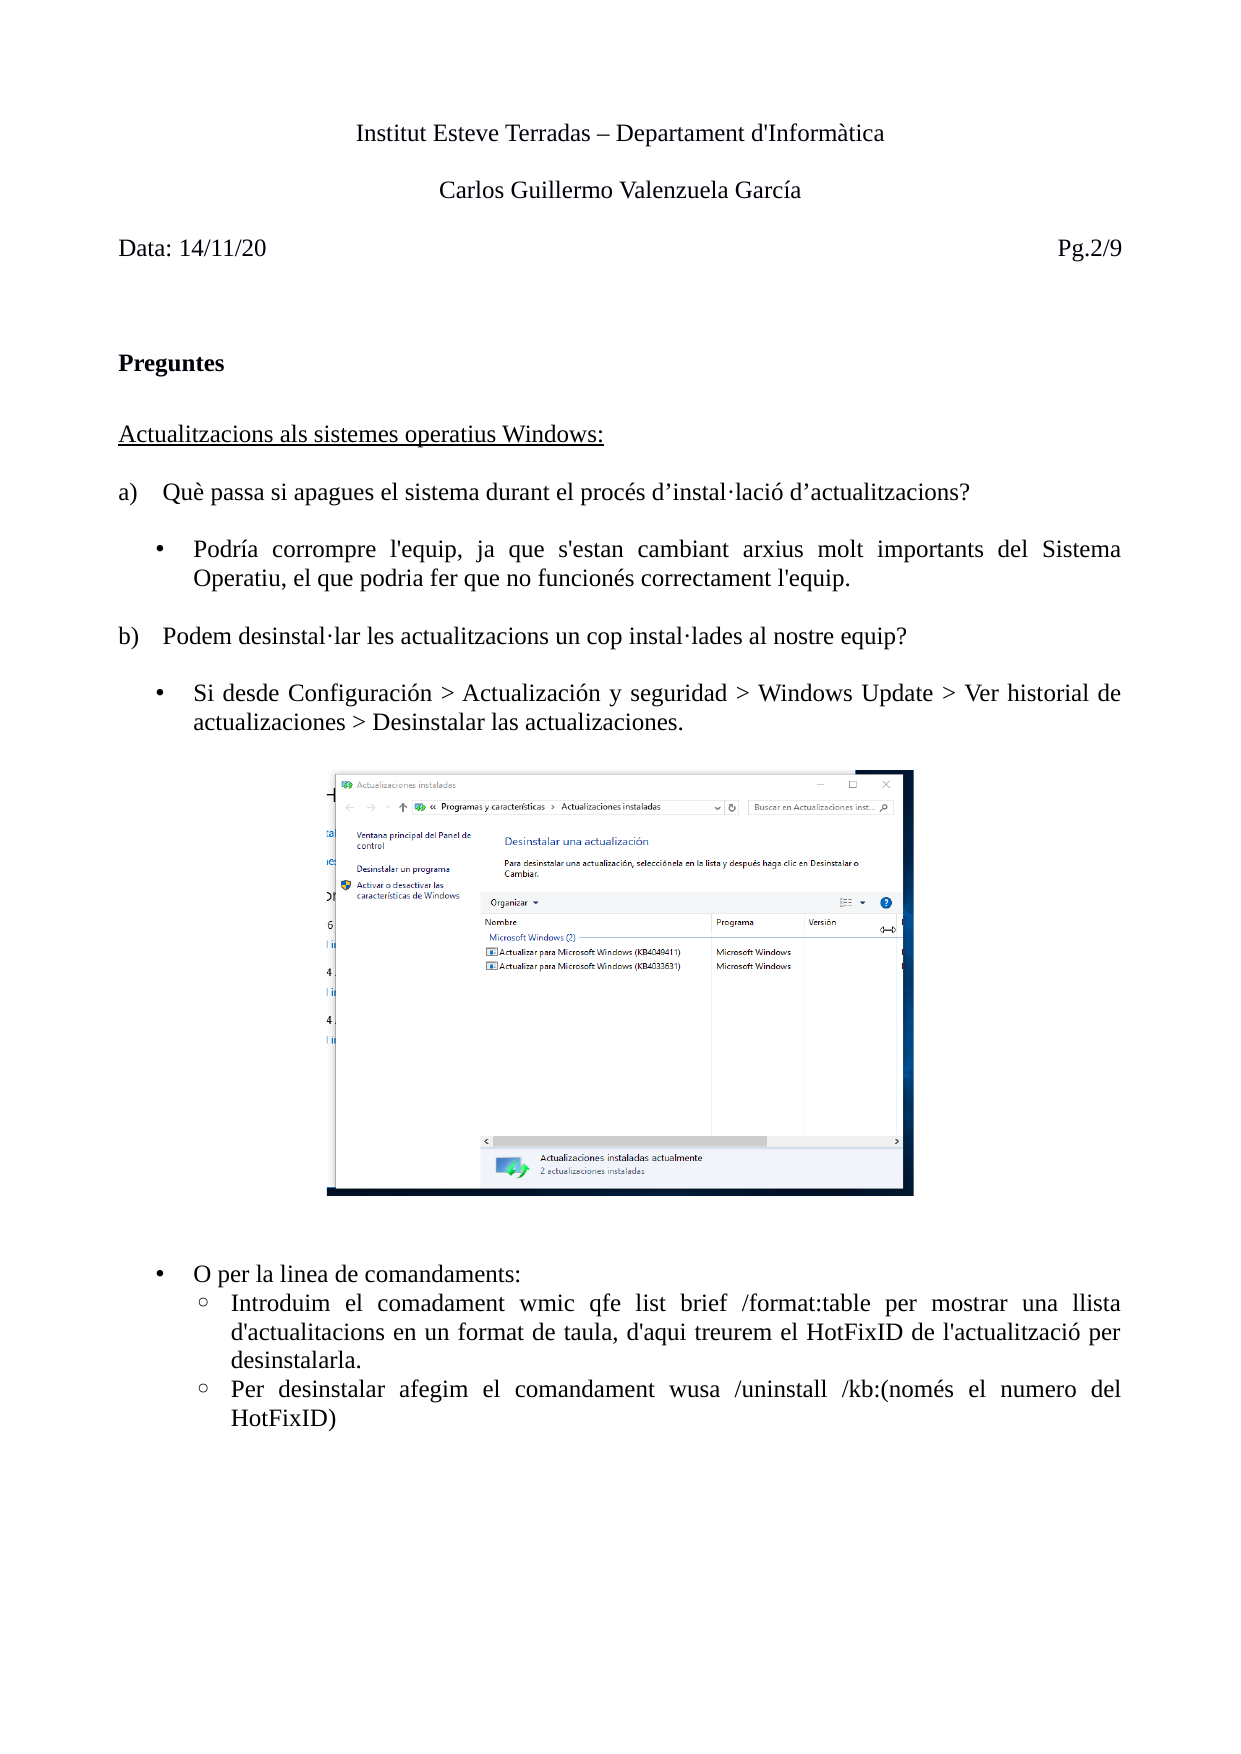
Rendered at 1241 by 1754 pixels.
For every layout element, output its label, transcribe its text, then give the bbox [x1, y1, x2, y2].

text Preguntes [118, 348, 1122, 376]
list Podría corrompre l'equip, ja que s'estan cambiant arxius molt importants del Sistema Operatiu, el que podria fer que no funcionés correctament l'equip. [156, 534, 1122, 592]
table_header [118, 765, 1122, 1230]
text Actualitzacions als sistemes operatius Windows: [118, 419, 1122, 448]
list Què passa si apagues el sistema durant el procés d’instal·lació d’actualitzacions? [118, 477, 1122, 506]
list Si desde Configuración > Actualización y seguridad > Windows Update > Ver historial de actualizaciones > Desinstalar las actualizaciones. [156, 678, 1122, 736]
list Podem desinstal·lar les actualitzacions un cop instal·lades al nostre equip? [118, 621, 1122, 649]
list O per la linea de comandaments: [156, 1259, 1122, 1288]
list Per desinstalar afegim el comandament wusa /uninstall /kb:(només el numero del HotFixID) [193, 1374, 1122, 1432]
list Introduim el comadament wmic qfe list brief /format:table per mostrar una llista d'actualitacions en un format de taula, d'aqui treurem el HotFixID de l'actualització per desinstalarla. [193, 1288, 1122, 1374]
picture [326, 770, 914, 1196]
